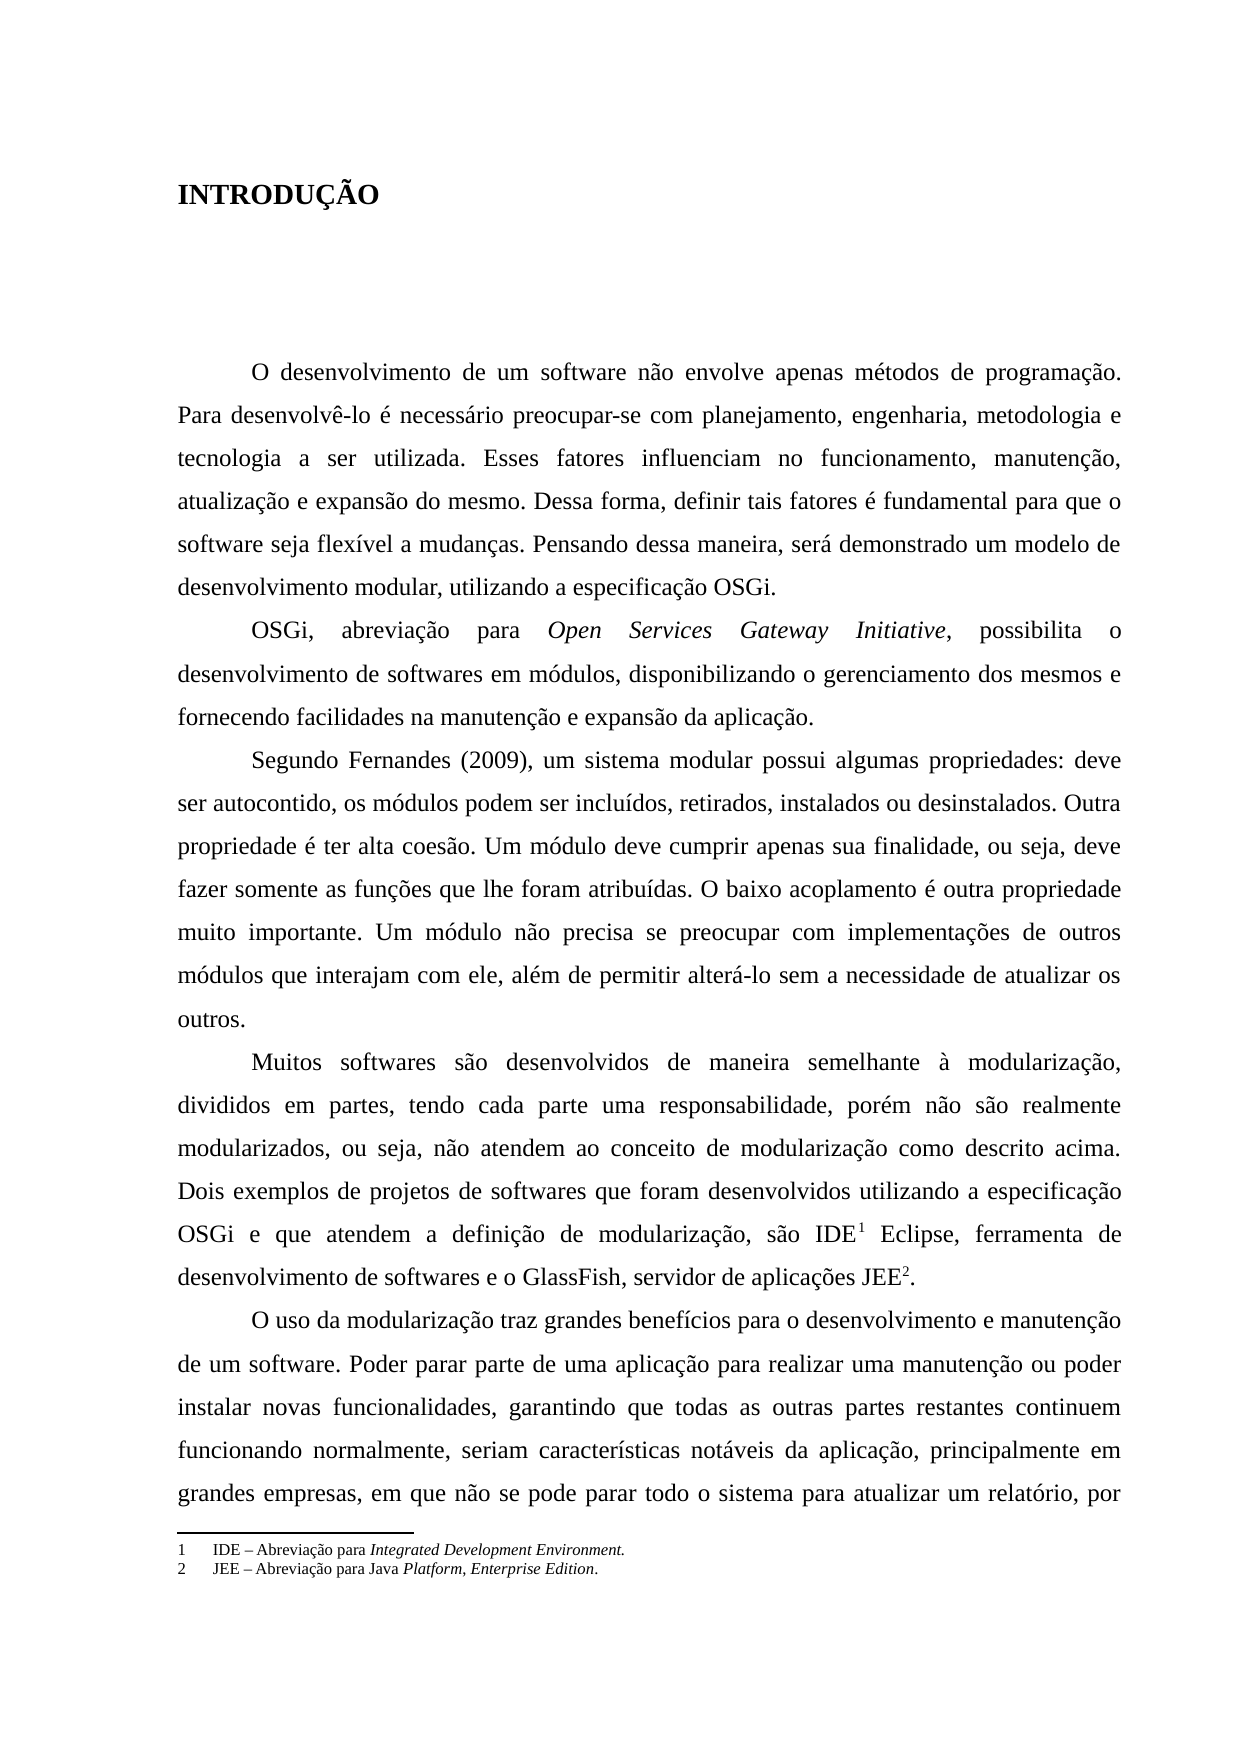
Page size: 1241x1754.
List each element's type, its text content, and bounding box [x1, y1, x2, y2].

text O desenvolvimento de um software não envolve apenas métodos de programação. Para desenvolvê-lo é necessário preocupar-se com planejamento, engenharia, metodologia e tecnologia a ser utilizada. Esses fatores influenciam no funcionamento, manutenção, atualização e expansão do mesmo. Dessa forma, definir tais fatores é fundamental para que o software seja flexível a mudanças. Pensando dessa maneira, será demonstrado um modelo de desenvolvimento modular, utilizando a especificação OSGi. [177, 357, 1122, 601]
text Muitos softwares são desenvolvidos de maneira semelhante à modularização, divididos em partes, tendo cada parte uma responsabilidade, porém não são realmente modularizados, ou seja, não atendem ao conceito de modularização como descrito acima. Dois exemplos de projetos de softwares que foram desenvolvidos utilizando a especificação OSGi e que atendem a definição de modularização, são IDE Eclipse, ferramenta de desenvolvimento de softwares e o GlassFish, servidor de aplicações JEE. [177, 1047, 1122, 1291]
text OSGi, abreviação para Open Services Gateway Initiative, possibilita o desenvolvimento de softwares em módulos, disponibilizando o gerenciamento dos mesmos e fornecendo facilidades na manutenção e expansão da aplicação. [177, 616, 1122, 731]
text JEE – Abreviação para Java Platform, Enterprise Edition. [177, 1558, 1122, 1578]
subtitle Introdução [177, 177, 1122, 211]
text O uso da modularização traz grandes benefícios para o desenvolvimento e manutenção de um software. Poder parar parte de uma aplicação para realizar uma manutenção ou poder instalar novas funcionalidades, garantindo que todas as outras partes restantes continuem funcionando normalmente, seriam características notáveis da aplicação, principalmente em grandes empresas, em que não se pode parar todo o sistema para atualizar um relatório, por [177, 1306, 1122, 1507]
text IDE – Abreviação para Integrated Development Environment. [177, 1539, 1122, 1558]
text Segundo Fernandes (2009), um sistema modular possui algumas propriedades: deve ser autocontido, os módulos podem ser incluídos, retirados, instalados ou desinstalados. Outra propriedade é ter alta coesão. Um módulo deve cumprir apenas sua finalidade, ou seja, deve fazer somente as funções que lhe foram atribuídas. O baixo acoplamento é outra propriedade muito importante. Um módulo não precisa se preocupar com implementações de outros módulos que interajam com ele, além de permitir alterá-lo sem a necessidade de atualizar os outros. [177, 745, 1122, 1032]
